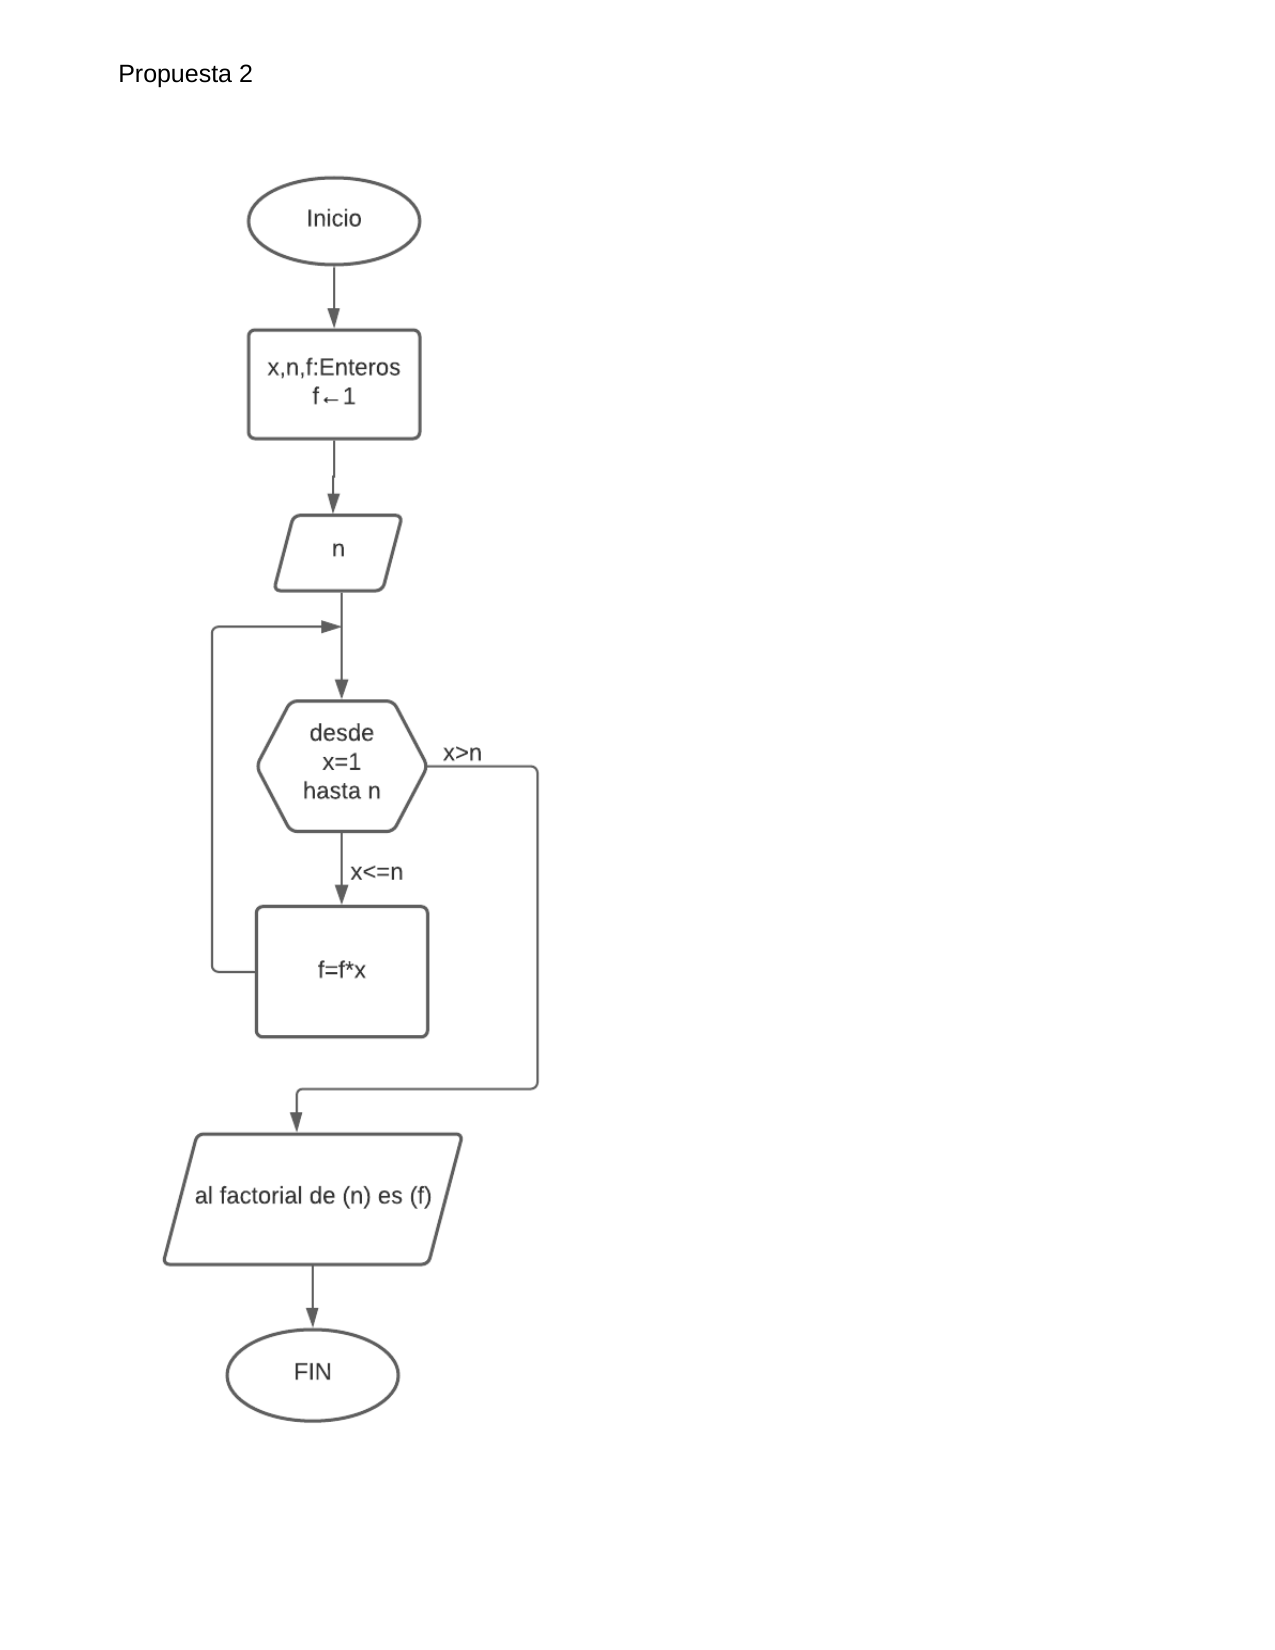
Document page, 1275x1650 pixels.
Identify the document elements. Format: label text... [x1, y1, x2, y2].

text Propuesta 2 [118, 59, 1205, 88]
